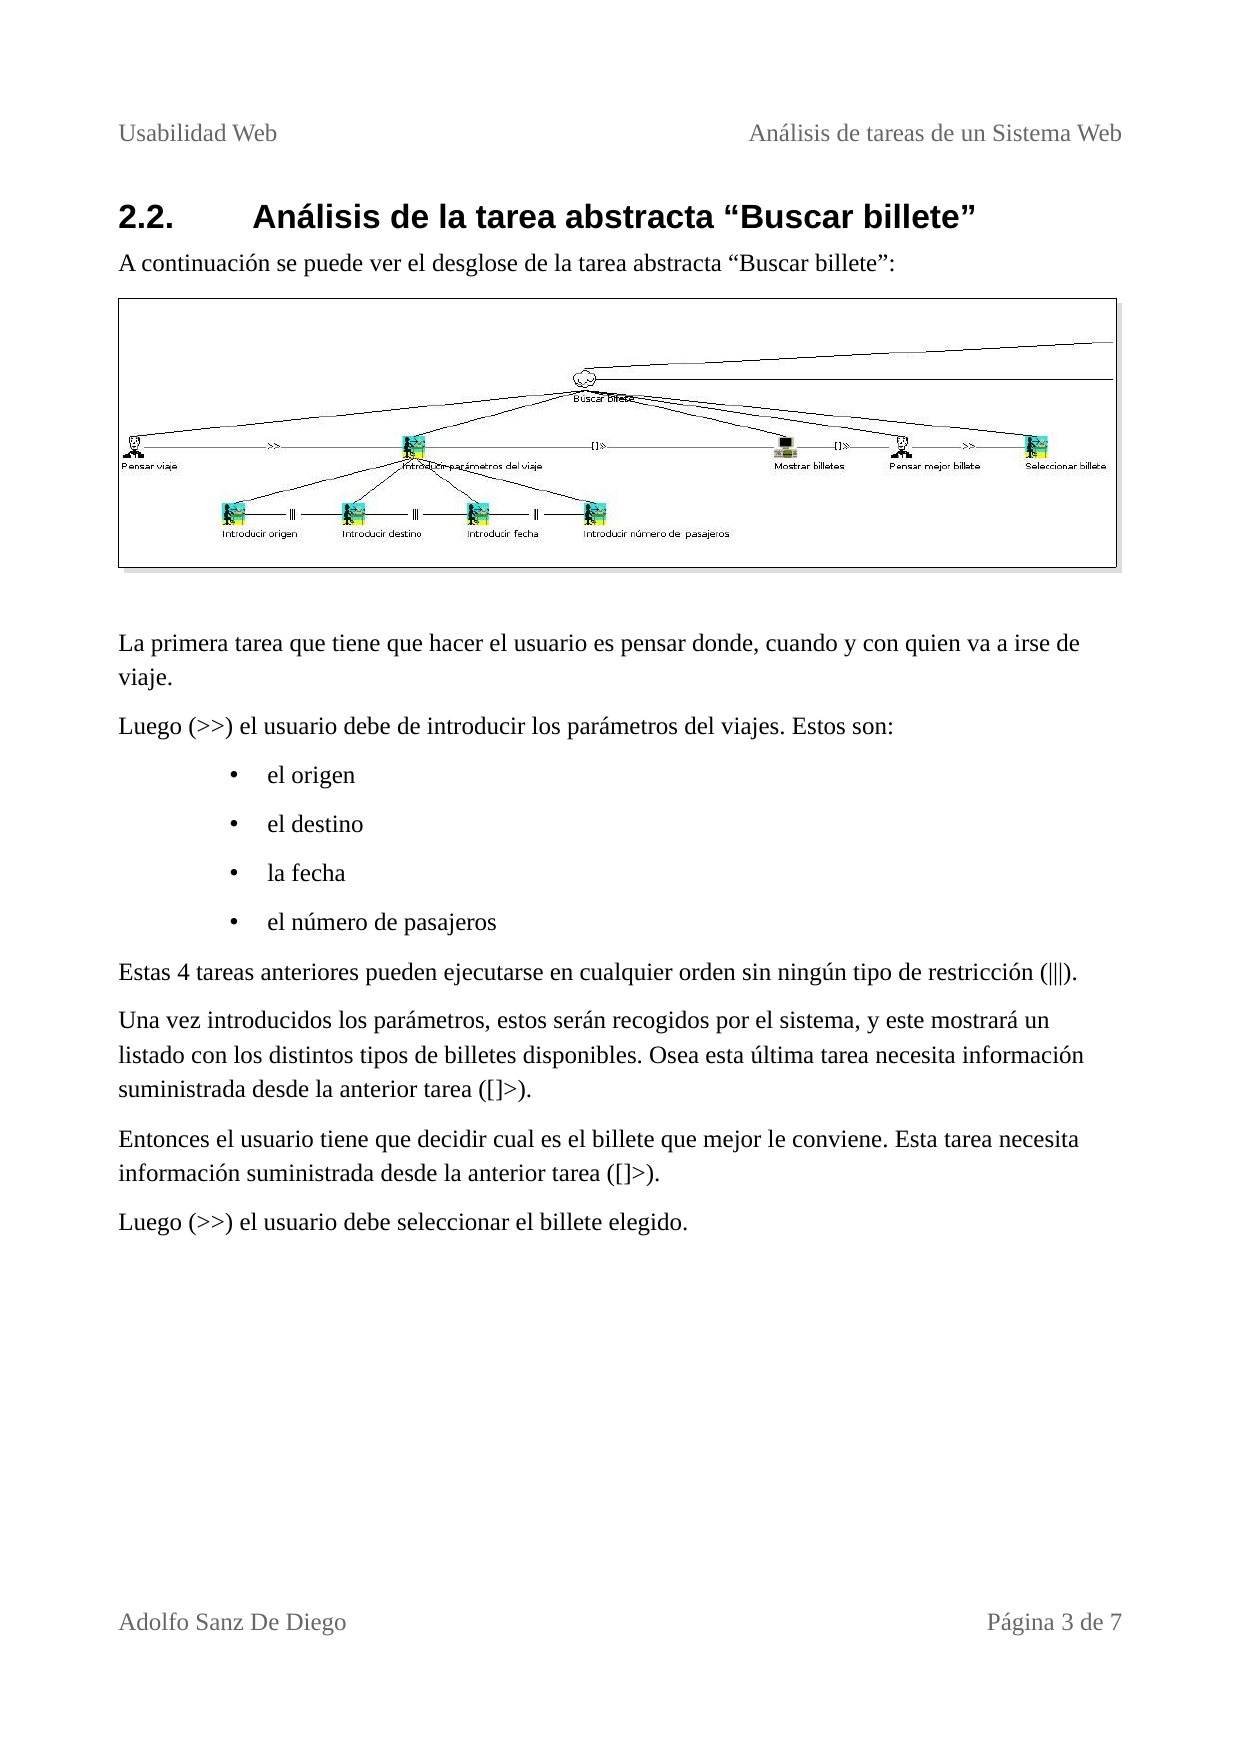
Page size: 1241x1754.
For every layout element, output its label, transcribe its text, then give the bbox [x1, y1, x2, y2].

picture [121, 300, 1114, 564]
text Luego (>>) el usuario debe de introducir los parámetros del viajes. Estos son: [118, 711, 1122, 740]
text La primera tarea que tiene que hacer el usuario es pensar donde, cuando y con quien va a irse de viaje. [118, 628, 1122, 691]
text Entonces el usuario tiene que decidir cual es el billete que mejor le conviene. Esta tarea necesita información suministrada desde la anterior tarea ([]>). [118, 1124, 1122, 1187]
list el origen [229, 760, 1122, 789]
list el número de pasajeros [229, 907, 1122, 936]
text Estas 4 tareas anteriores pueden ejecutarse en cualquier orden sin ningún tipo de restricción (|||). [118, 957, 1122, 985]
text Una vez introducidos los parámetros, estos serán recogidos por el sistema, y este mostrará un listado con los distintos tipos de billetes disponibles. Osea esta última tarea necesita información suministrada desde la anterior tarea ([]>). [118, 1006, 1122, 1103]
text A continuación se puede ver el desglose de la tarea abstracta “Buscar billete”: [118, 248, 1122, 277]
subtitle Análisis de la tarea abstracta “Buscar billete” [118, 197, 1122, 236]
text Luego (>>) el usuario debe seleccionar el billete elegido. [118, 1207, 1122, 1236]
list el destino [229, 809, 1122, 838]
list la fecha [229, 858, 1122, 887]
